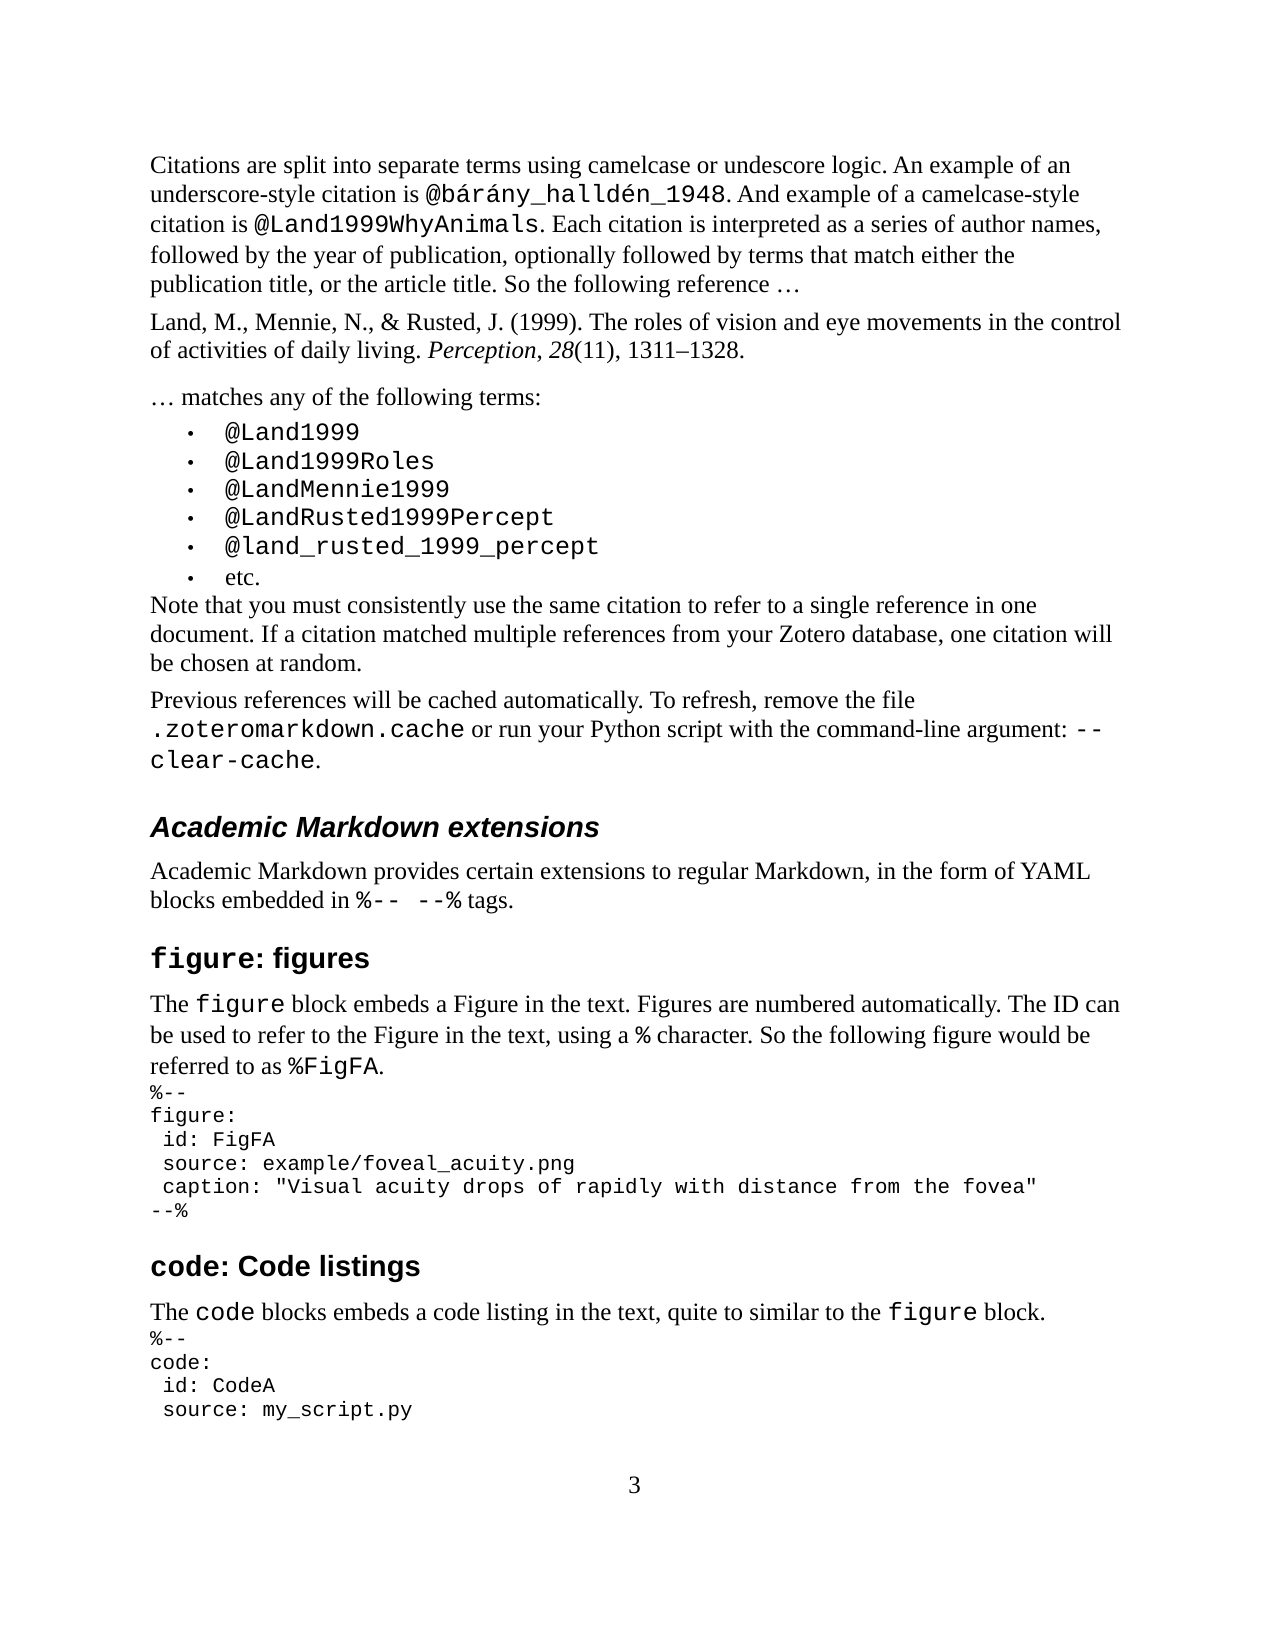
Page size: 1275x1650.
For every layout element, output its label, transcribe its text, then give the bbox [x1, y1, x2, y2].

list etc. [187, 562, 1125, 590]
text caption: "Visual acuity drops of rapidly with distance from the fovea" [150, 1176, 1125, 1200]
text figure: [150, 1105, 1125, 1129]
text The code blocks embeds a code listing in the text, quite to similar to the figure block. [150, 1297, 1125, 1328]
list @LandMennie1999 [187, 477, 1125, 505]
text id: CodeA [150, 1375, 1125, 1399]
text … matches any of the following terms: [150, 382, 1125, 411]
text The figure block embeds a Figure in the text. Figures are numbered automatically. The ID can be used to refer to the Figure in the text, using a % character. So the following figure would be referred to as %FigFA. [150, 989, 1125, 1082]
text code: [150, 1352, 1125, 1375]
text --% [150, 1200, 1125, 1224]
text Note that you must consistently use the same citation to refer to a single reference in one document. If a citation matched multiple references from your Zotero database, one citation will be chosen at random. [150, 590, 1125, 677]
list @LandRusted1999Percept [187, 505, 1125, 533]
text Land, M., Mennie, N., & Rusted, J. (1999). The roles of vision and eye movements in the control of activities of daily living. Perception, 28(11), 1311–1328. [150, 307, 1125, 364]
list @Land1999 [187, 420, 1125, 448]
text Previous references will be cached automatically. To refresh, remove the file .zoteromarkdown.cache or run your Python script with the command-line argument: --clear-cache. [150, 686, 1125, 776]
list @land_rusted_1999_percept [187, 533, 1125, 562]
subtitle figure: figures [150, 941, 1125, 977]
text %-- [150, 1082, 1125, 1105]
text %-- [150, 1328, 1125, 1352]
text id: FigFA [150, 1129, 1125, 1153]
list @Land1999Roles [187, 448, 1125, 477]
subtitle Academic Markdown extensions [150, 810, 1125, 843]
text Citations are split into separate terms using camelcase or undescore logic. An example of an underscore-style citation is @bárány_halldén_1948. And example of a camelcase-style citation is @Land1999WhyAnimals. Each citation is interpreted as a series of author names, followed by the year of publication, optionally followed by terms that match either the publication title, or the article title. So the following reference … [150, 150, 1125, 298]
text source: my_script.py [150, 1399, 1125, 1423]
subtitle code: Code listings [150, 1249, 1125, 1285]
text Academic Markdown provides certain extensions to regular Markdown, in the form of YAML blocks embedded in %-- --% tags. [150, 856, 1125, 916]
text source: example/foveal_acuity.png [150, 1153, 1125, 1176]
